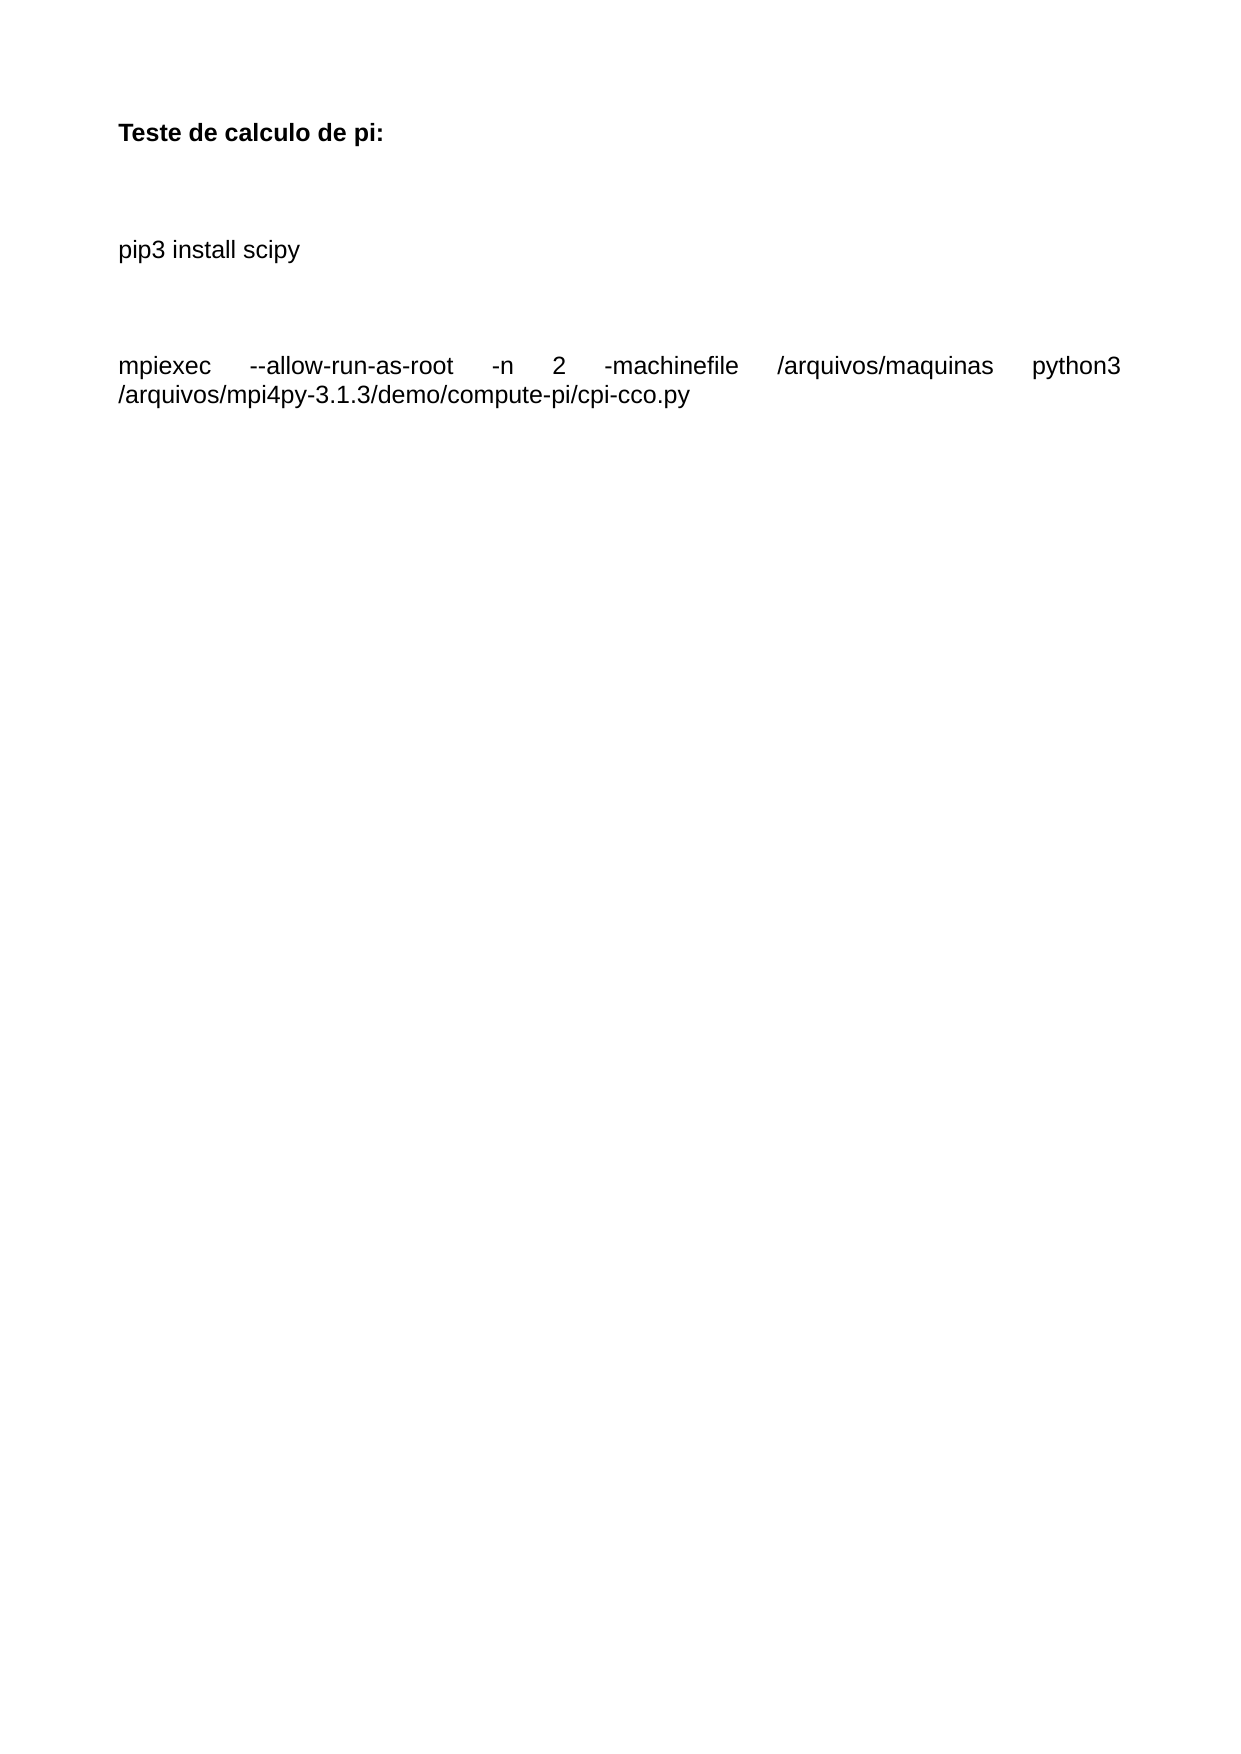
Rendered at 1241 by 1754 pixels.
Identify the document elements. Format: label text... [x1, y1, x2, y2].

text Teste de calculo de pi: [118, 118, 1122, 147]
text mpiexec --allow-run-as-root -n 2 -machinefile /arquivos/maquinas python3 /arquivos/mpi4py-3.1.3/demo/compute-pi/cpi-cco.py [118, 351, 1122, 408]
text pip3 install scipy [118, 234, 1122, 263]
